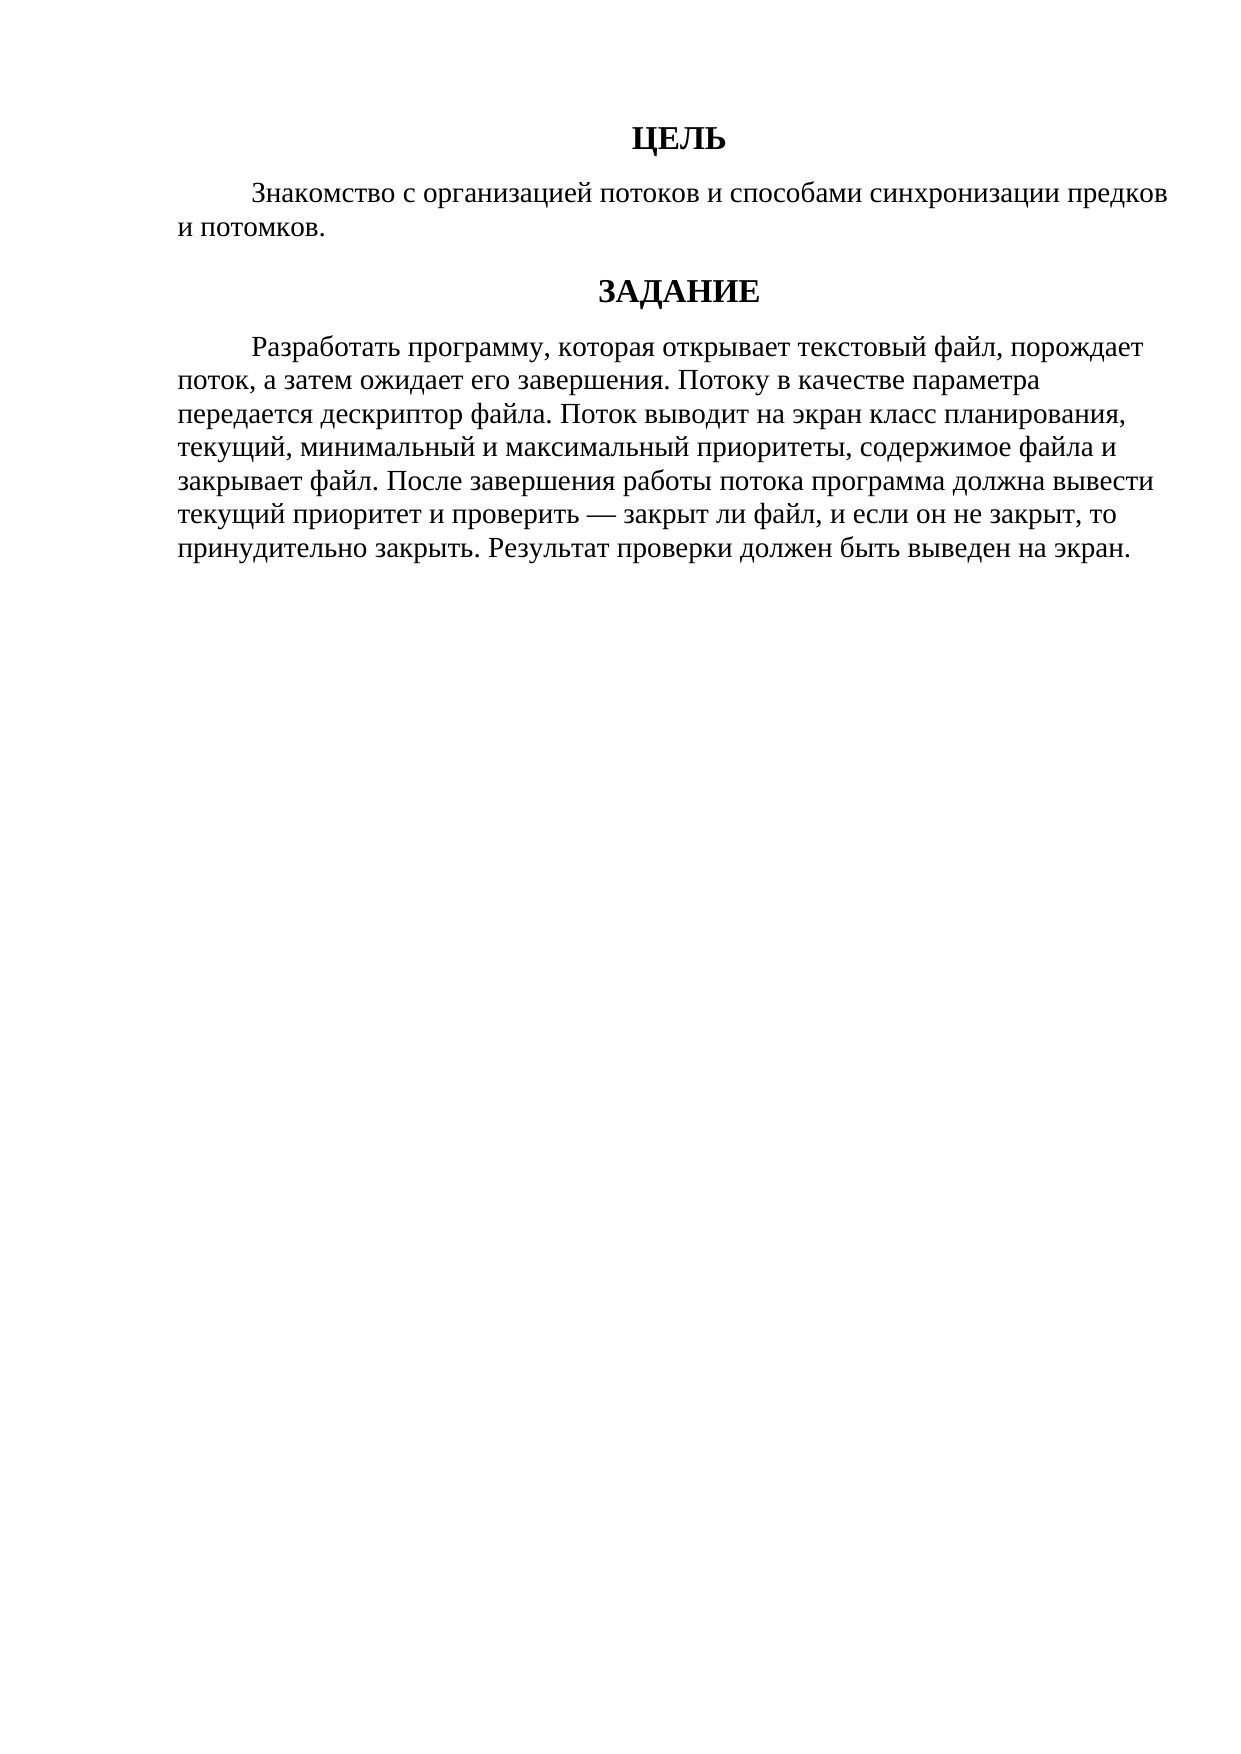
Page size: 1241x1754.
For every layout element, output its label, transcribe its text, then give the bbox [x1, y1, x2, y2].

text Разработать программу, которая открывает текстовый файл, порождает поток, а затем ожидает его завершения. Потоку в качестве параметра передается дескриптор файла. Поток выводит на экран класс планирования, текущий, минимальный и максимальный приоритеты, содержимое файла и закрывает файл. После завершения работы потока программа должна вывести текущий приоритет и проверить — закрыт ли файл, и если он не закрыт, то принудительно закрыть. Результат проверки должен быть выведен на экран. [177, 329, 1181, 564]
subtitle ЦЕЛЬ [177, 118, 1181, 156]
subtitle ЗАДАНИЕ [177, 271, 1181, 310]
text Знакомство с организацией потоков и способами синхронизации предков и потомков. [177, 176, 1181, 243]
